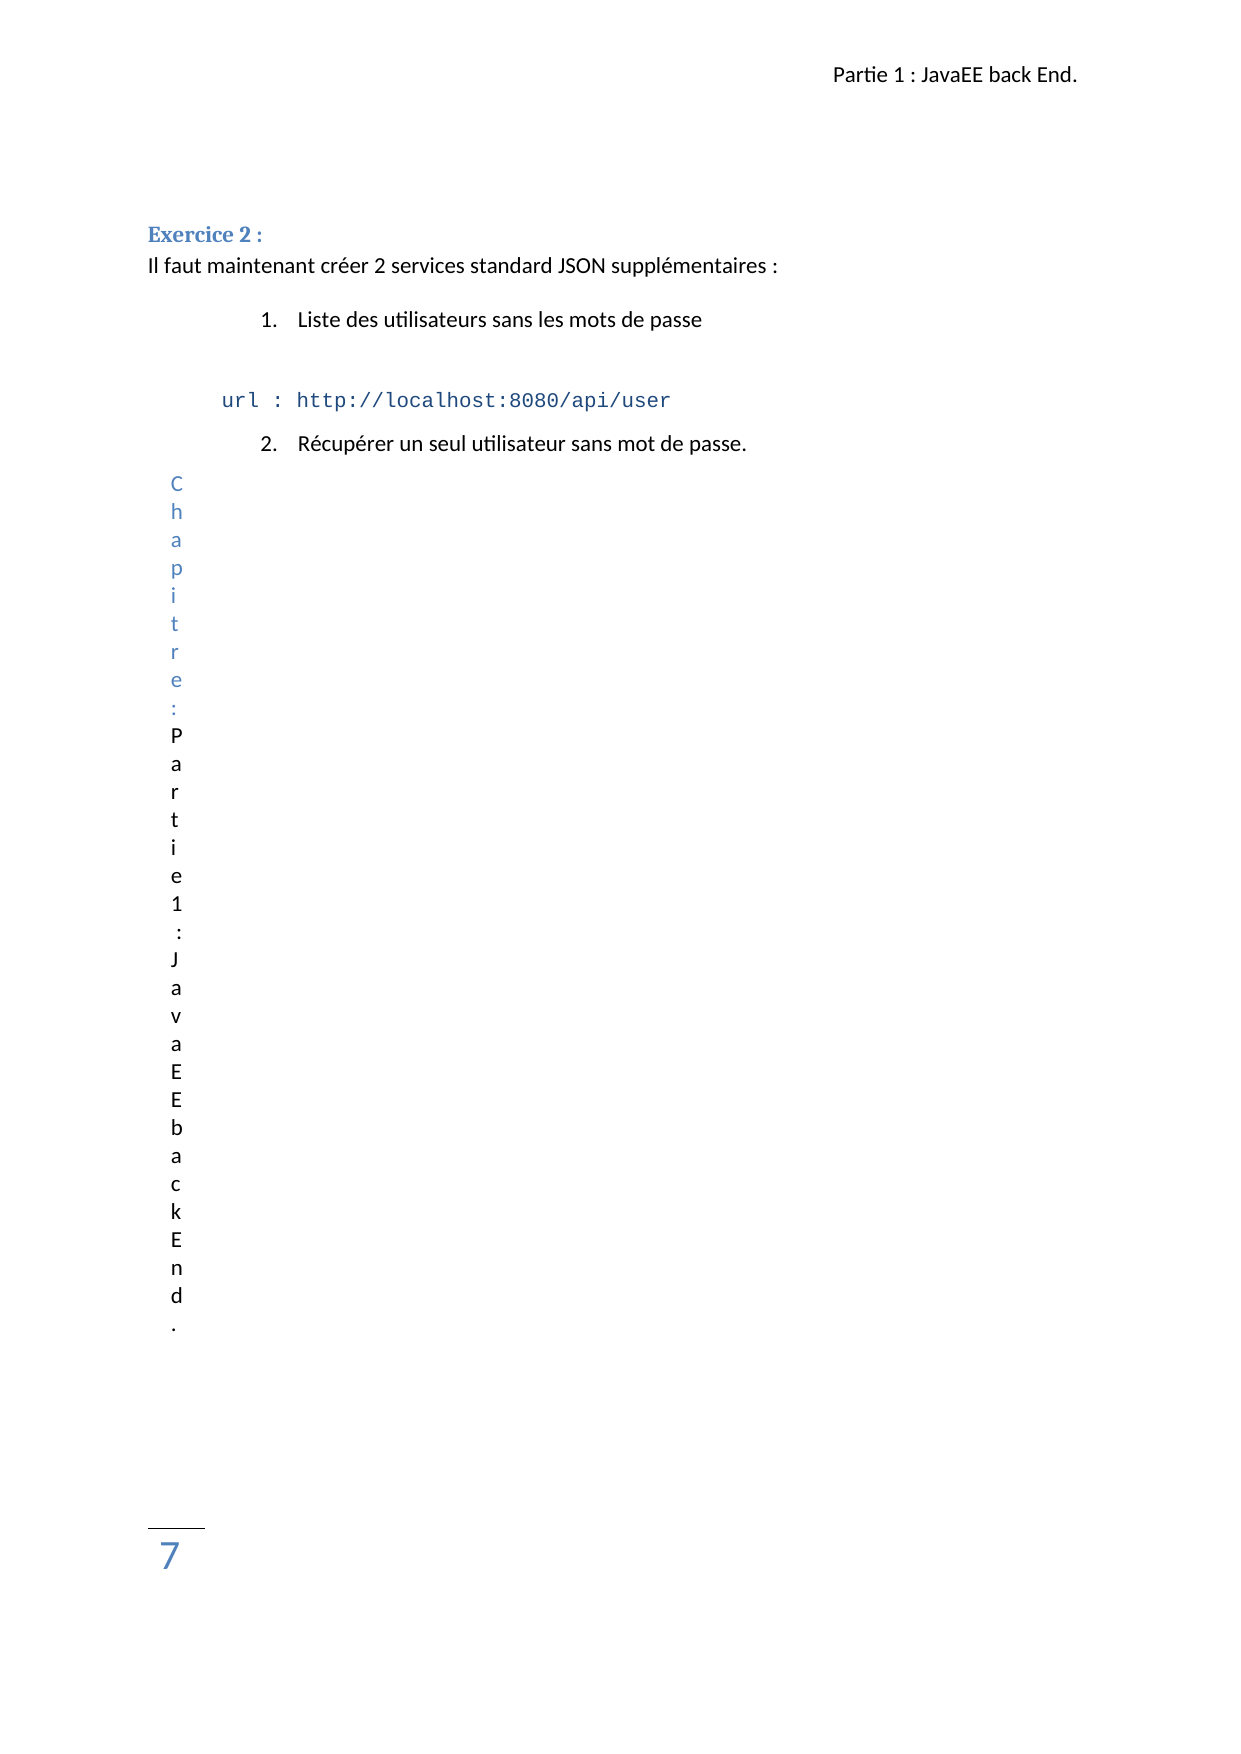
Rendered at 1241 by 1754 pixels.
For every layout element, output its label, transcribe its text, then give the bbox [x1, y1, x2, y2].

subtitle Exercice 2 : [148, 221, 1107, 248]
text Il faut maintenant créer 2 services standard JSON supplémentaires : [148, 252, 1107, 280]
list Récupérer un seul utilisateur sans mot de passe. [260, 429, 1107, 458]
text url : http://localhost:8080/api/user [148, 383, 1107, 414]
list Liste des utilisateurs sans les mots de passe [260, 305, 1107, 333]
